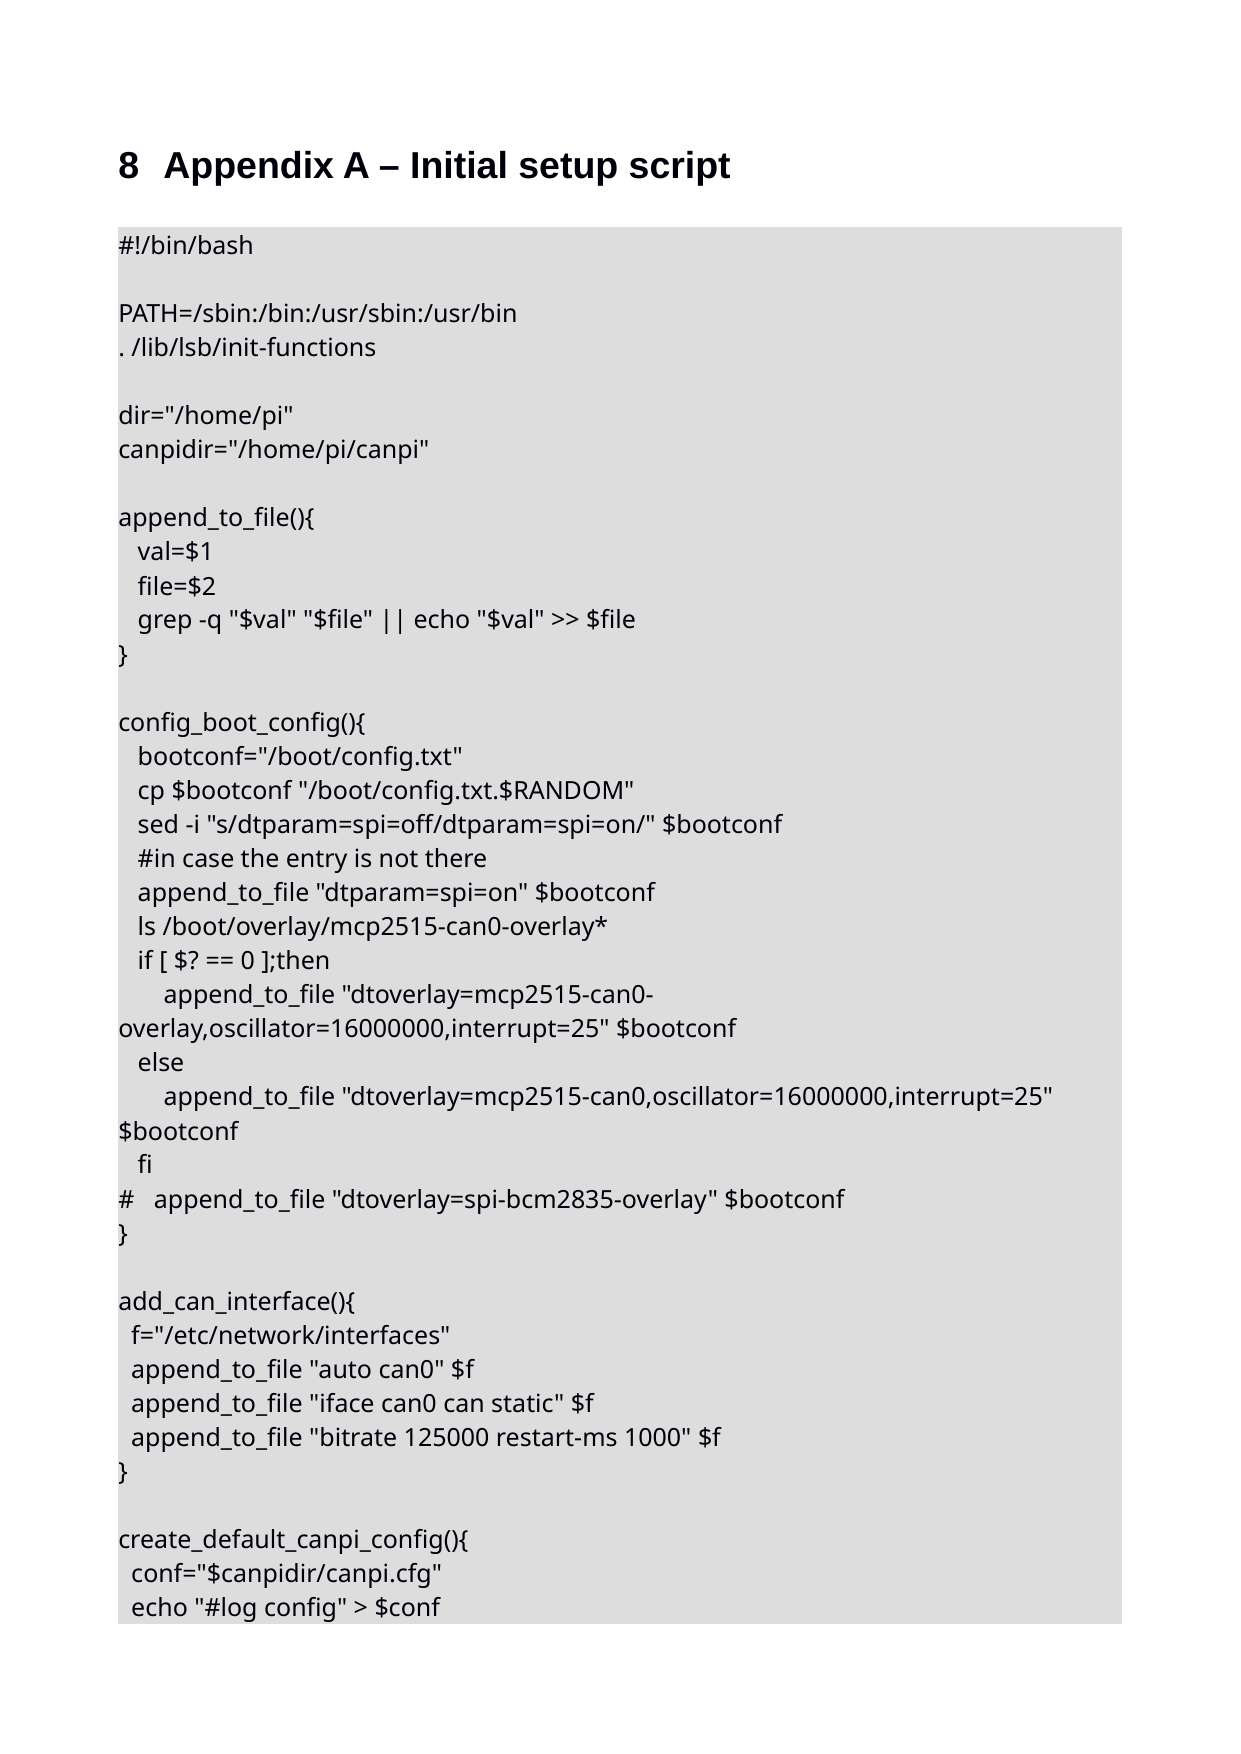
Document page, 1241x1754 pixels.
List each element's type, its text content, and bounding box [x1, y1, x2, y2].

text canpidir="/home/pi/canpi" [118, 432, 1122, 466]
text } [118, 1454, 1122, 1488]
text add_can_interface(){ [118, 1283, 1122, 1317]
text dir="/home/pi" [118, 398, 1122, 432]
text append_to_file "bitrate 125000 restart-ms 1000" $f [118, 1420, 1122, 1454]
text bootconf="/boot/config.txt" [118, 738, 1122, 772]
text grep -q "$val" "$file" || echo "$val" >> $file [118, 602, 1122, 636]
text append_to_file "dtoverlay=mcp2515-can0,oscillator=16000000,interrupt=25" $bootconf [118, 1079, 1122, 1147]
text config_boot_config(){ [118, 704, 1122, 738]
text create_default_canpi_config(){ [118, 1522, 1122, 1556]
text val=$1 [118, 534, 1122, 568]
text else [118, 1045, 1122, 1079]
text echo "#log config" > $conf [118, 1590, 1122, 1624]
text f="/etc/network/interfaces" [118, 1317, 1122, 1352]
text } [118, 1215, 1122, 1249]
text #in case the entry is not there [118, 841, 1122, 875]
text if [ $? == 0 ];then [118, 943, 1122, 977]
text PATH=/sbin:/bin:/usr/sbin:/usr/bin [118, 296, 1122, 330]
text append_to_file "dtoverlay=mcp2515-can0-overlay,oscillator=16000000,interrupt=25" $bootconf [118, 977, 1122, 1045]
text append_to_file(){ [118, 500, 1122, 534]
text conf="$canpidir/canpi.cfg" [118, 1556, 1122, 1590]
subtitle Appendix A – Initial setup script [118, 143, 1122, 186]
text . /lib/lsb/init-functions [118, 330, 1122, 364]
text } [118, 636, 1122, 670]
text sed -i "s/dtparam=spi=off/dtparam=spi=on/" $bootconf [118, 807, 1122, 841]
text ls /boot/overlay/mcp2515-can0-overlay* [118, 909, 1122, 943]
text append_to_file "iface can0 can static" $f [118, 1386, 1122, 1420]
text fi [118, 1147, 1122, 1181]
text append_to_file "auto can0" $f [118, 1352, 1122, 1386]
text #!/bin/bash [118, 227, 1122, 262]
text # append_to_file "dtoverlay=spi-bcm2835-overlay" $bootconf [118, 1181, 1122, 1215]
text file=$2 [118, 568, 1122, 602]
text append_to_file "dtparam=spi=on" $bootconf [118, 875, 1122, 909]
text cp $bootconf "/boot/config.txt.$RANDOM" [118, 772, 1122, 807]
